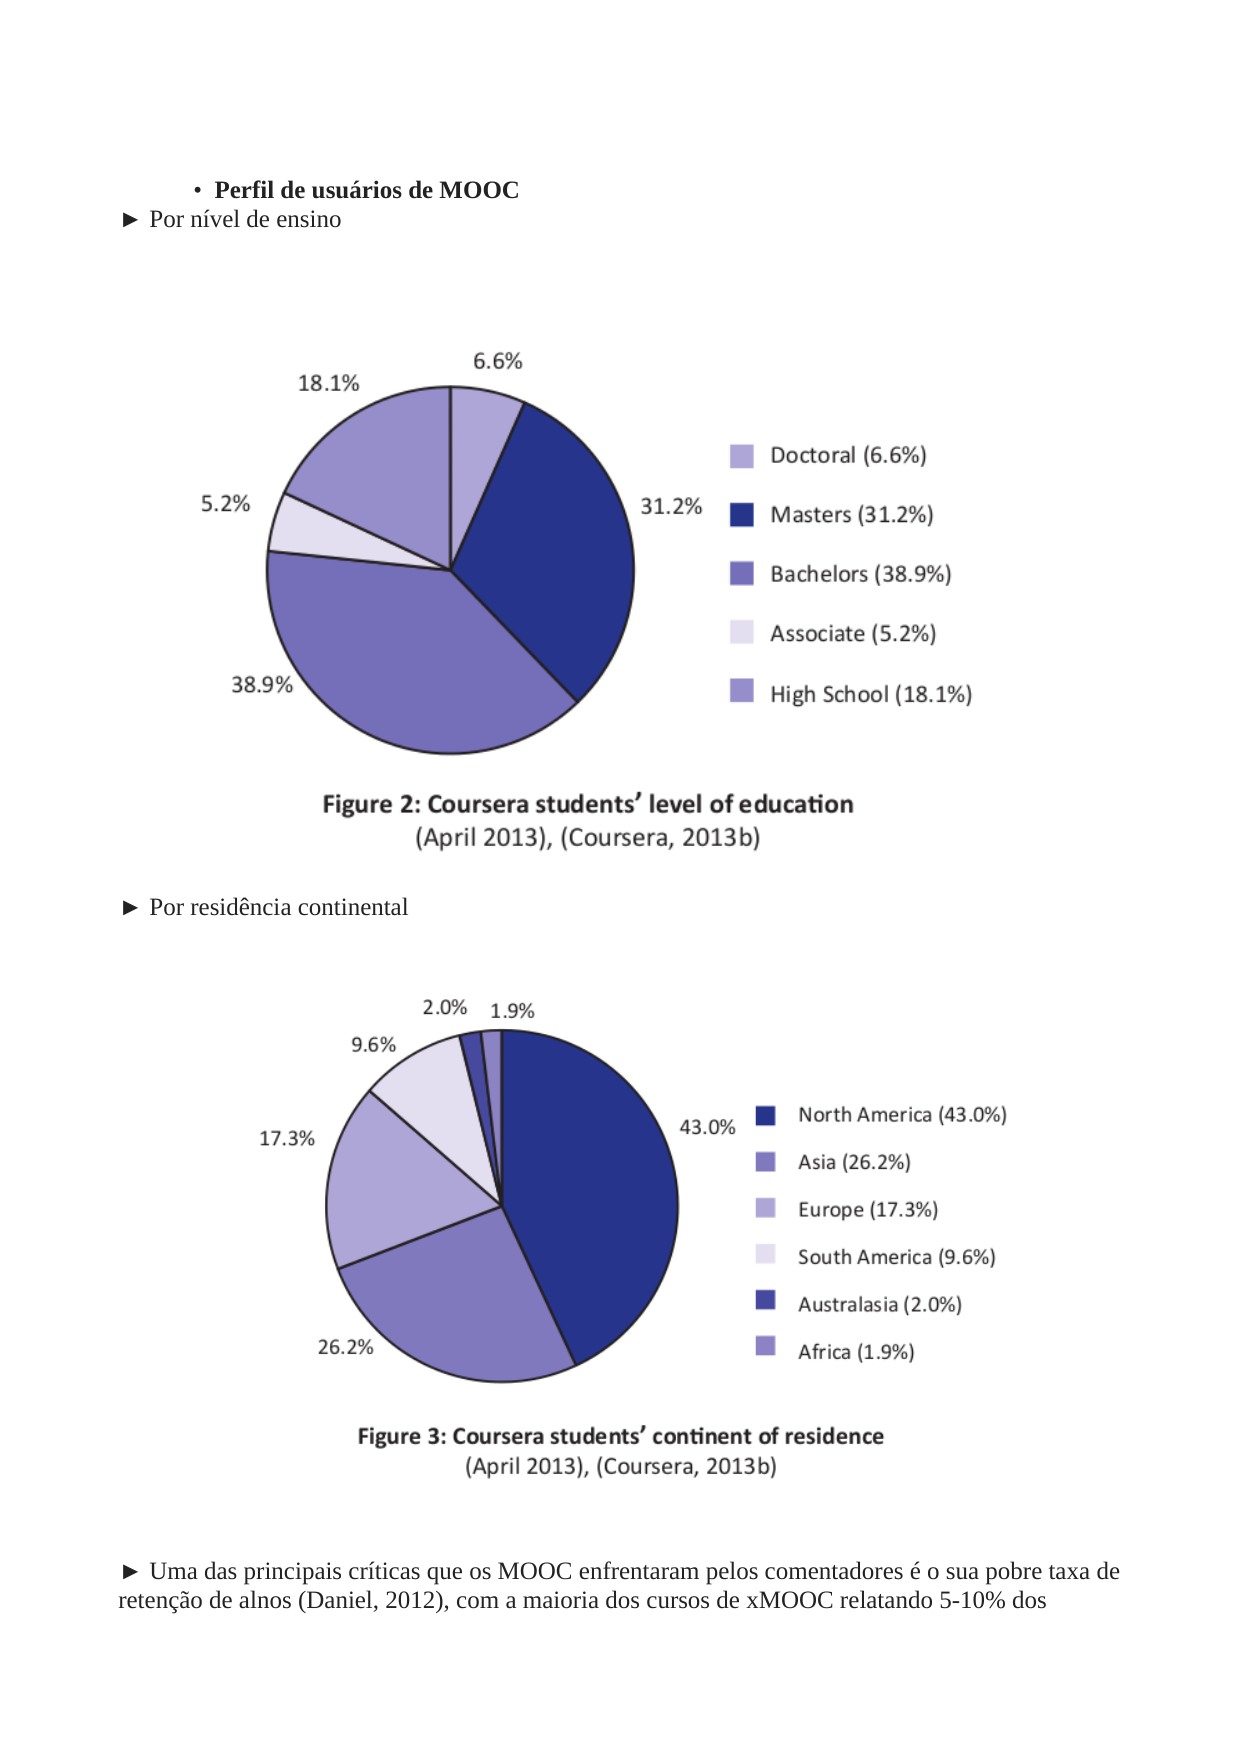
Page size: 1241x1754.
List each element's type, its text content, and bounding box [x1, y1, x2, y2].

text ► Por residência continental [118, 892, 1122, 921]
picture [118, 290, 1123, 864]
list • Perfil de usuários de MOOC [156, 176, 1122, 204]
text ► Uma das principais críticas que os MOOC enfrentaram pelos comentadores é o sua pobre taxa de retenção de alnos (Daniel, 2012), com a maioria dos cursos de xMOOC relatando 5-10% dos [118, 1556, 1122, 1614]
picture [118, 978, 1123, 1499]
text ► Por nível de ensino [118, 204, 1122, 233]
